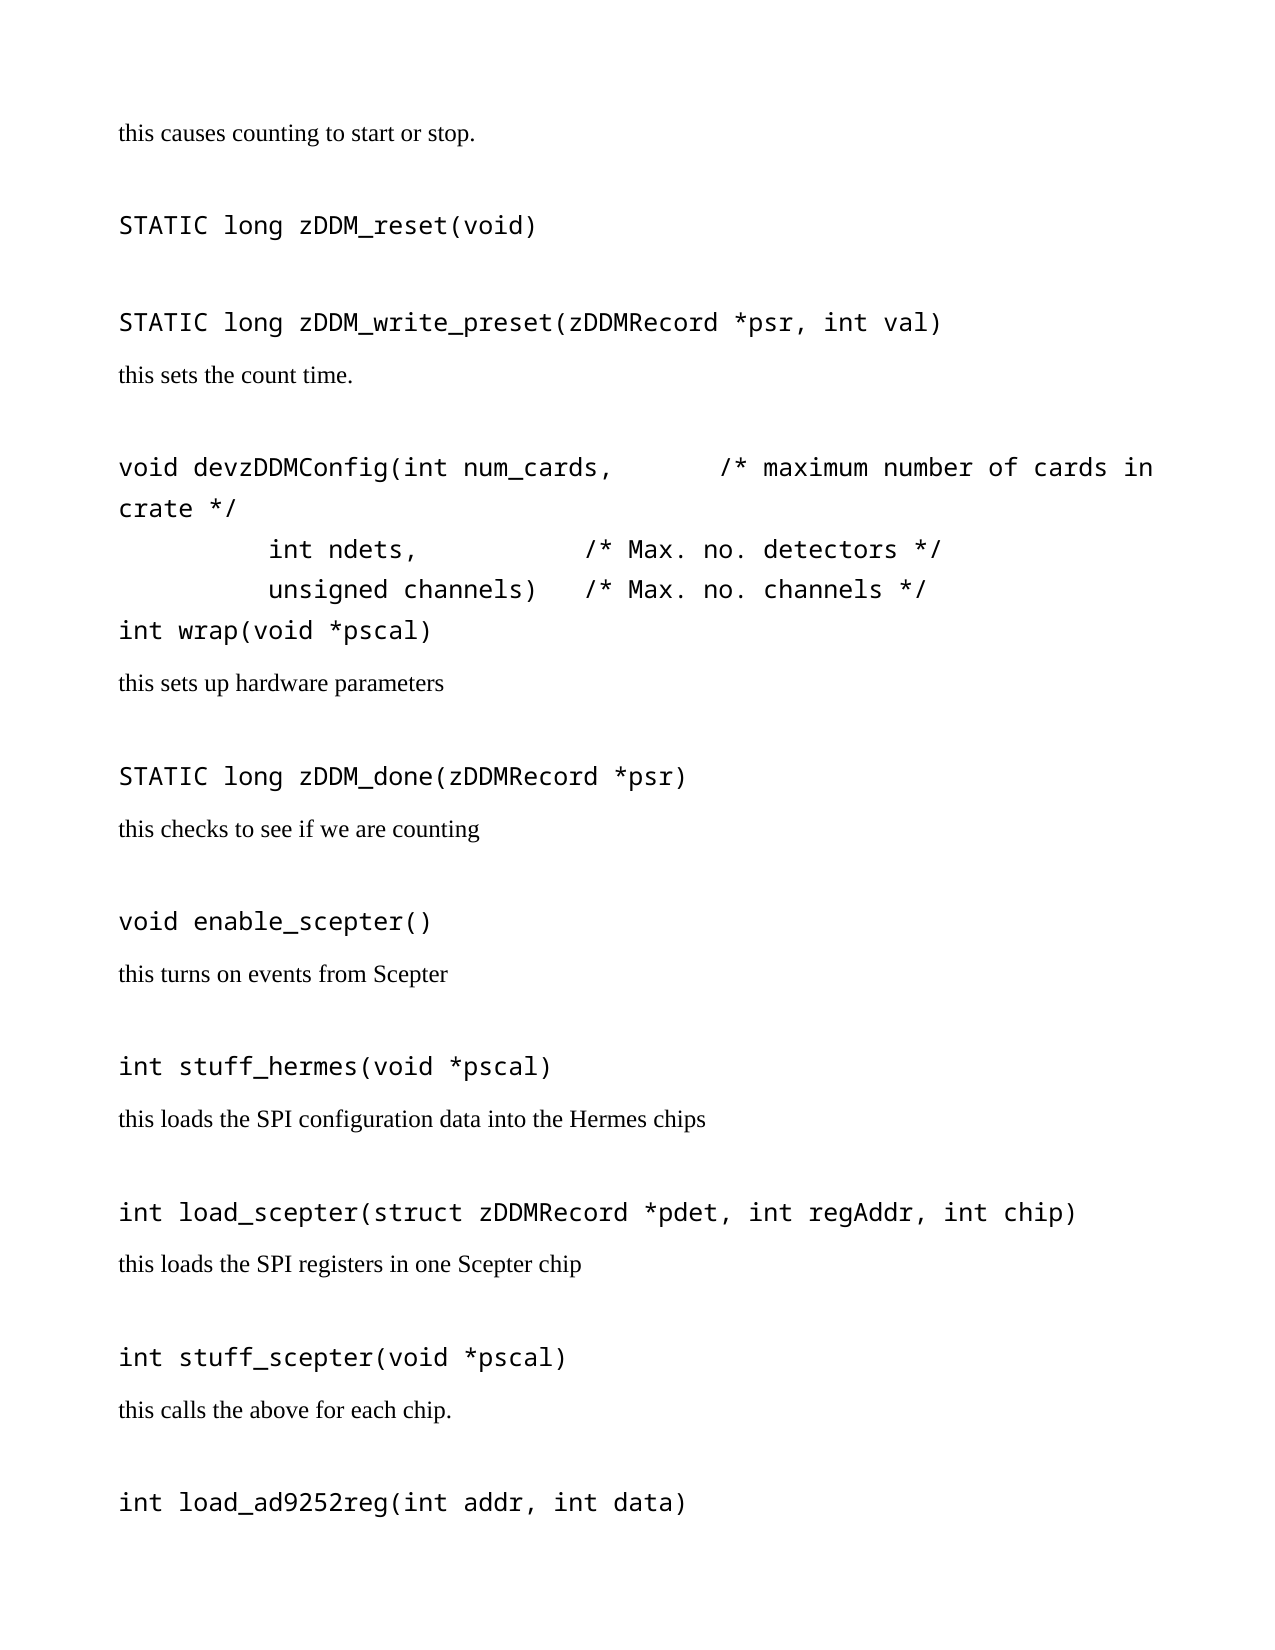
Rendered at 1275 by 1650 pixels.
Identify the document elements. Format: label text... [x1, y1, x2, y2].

text STATIC long zDDM_write_preset(zDDMRecord *psr, int val) [118, 263, 1157, 338]
text this checks to see if we are counting [118, 814, 1157, 842]
text this sets up hardware parameters [118, 668, 1157, 697]
text STATIC long zDDM_done(zDDMRecord *psr) [118, 717, 1157, 792]
text this turns on events from Scepter [118, 959, 1157, 988]
text this loads the SPI configuration data into the Hermes chips [118, 1104, 1157, 1133]
text this causes counting to start or stop. [118, 118, 1157, 147]
text int stuff_scepter(void *pscal) [118, 1299, 1157, 1373]
text int load_ad9252reg(int addr, int data) [118, 1444, 1157, 1519]
text STATIC long zDDM_reset(void) [118, 167, 1157, 242]
text void enable_scepter() [118, 863, 1157, 938]
text int stuff_hermes(void *pscal) [118, 1008, 1157, 1083]
text this loads the SPI registers in one Scepter chip [118, 1249, 1157, 1278]
text void devzDDMConfig(int num_cards, /* maximum number of cards in crate */ int ndets, /* Max. no. detectors */ unsigned channels) /* Max. no. channels */ int wrap(void *pscal) [118, 409, 1157, 647]
text this sets the count time. [118, 360, 1157, 388]
text int load_scepter(struct zDDMRecord *pdet, int regAddr, int chip) [118, 1153, 1157, 1228]
text this calls the above for each chip. [118, 1395, 1157, 1424]
